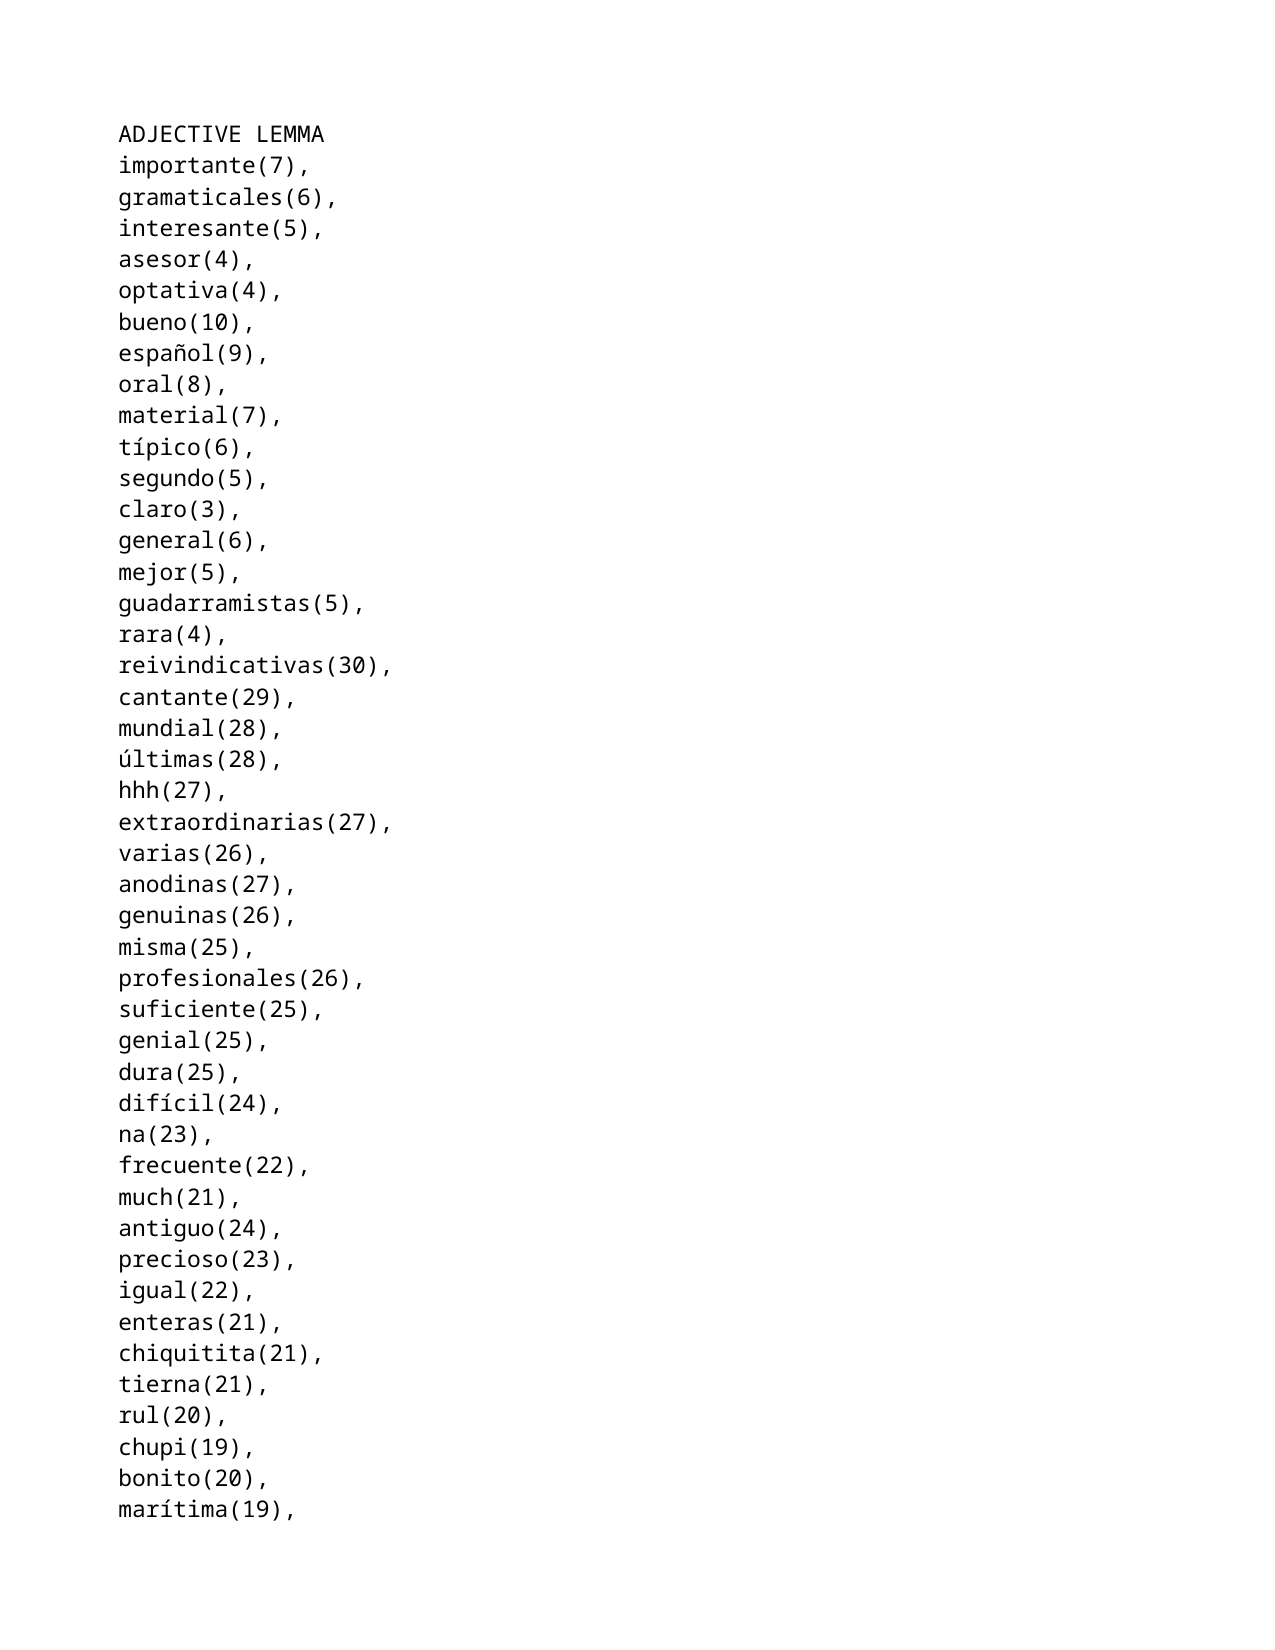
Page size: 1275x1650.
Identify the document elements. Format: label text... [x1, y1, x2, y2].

text igual(22), [118, 1274, 1157, 1306]
text enteras(21), [118, 1306, 1157, 1337]
text genial(25), [118, 1024, 1157, 1056]
text rara(4), [118, 618, 1157, 649]
text marítima(19), [118, 1493, 1157, 1524]
text precioso(23), [118, 1243, 1157, 1274]
text bonito(20), [118, 1462, 1157, 1493]
text oral(8), [118, 368, 1157, 399]
text difícil(24), [118, 1087, 1157, 1118]
text antiguo(24), [118, 1212, 1157, 1243]
text tierna(21), [118, 1368, 1157, 1399]
text genuinas(26), [118, 899, 1157, 931]
text bueno(10), [118, 306, 1157, 337]
text misma(25), [118, 931, 1157, 962]
text material(7), [118, 399, 1157, 431]
text español(9), [118, 337, 1157, 368]
text dura(25), [118, 1056, 1157, 1087]
text mundial(28), [118, 712, 1157, 743]
text general(6), [118, 524, 1157, 556]
text much(21), [118, 1181, 1157, 1212]
text na(23), [118, 1118, 1157, 1149]
text guadarramistas(5), [118, 587, 1157, 618]
text anodinas(27), [118, 868, 1157, 899]
text asesor(4), [118, 243, 1157, 274]
text chiquitita(21), [118, 1337, 1157, 1368]
text importante(7), [118, 149, 1157, 181]
text chupi(19), [118, 1431, 1157, 1462]
text hhh(27), [118, 774, 1157, 806]
text ADJECTIVE LEMMA [118, 118, 1157, 149]
text frecuente(22), [118, 1149, 1157, 1181]
text últimas(28), [118, 743, 1157, 774]
text claro(3), [118, 493, 1157, 524]
text mejor(5), [118, 556, 1157, 587]
text varias(26), [118, 837, 1157, 868]
text optativa(4), [118, 274, 1157, 306]
text extraordinarias(27), [118, 806, 1157, 837]
text cantante(29), [118, 681, 1157, 712]
text profesionales(26), [118, 962, 1157, 993]
text gramaticales(6), [118, 181, 1157, 212]
text suficiente(25), [118, 993, 1157, 1024]
text típico(6), [118, 431, 1157, 462]
text reivindicativas(30), [118, 649, 1157, 681]
text segundo(5), [118, 462, 1157, 493]
text rul(20), [118, 1399, 1157, 1431]
text interesante(5), [118, 212, 1157, 243]
